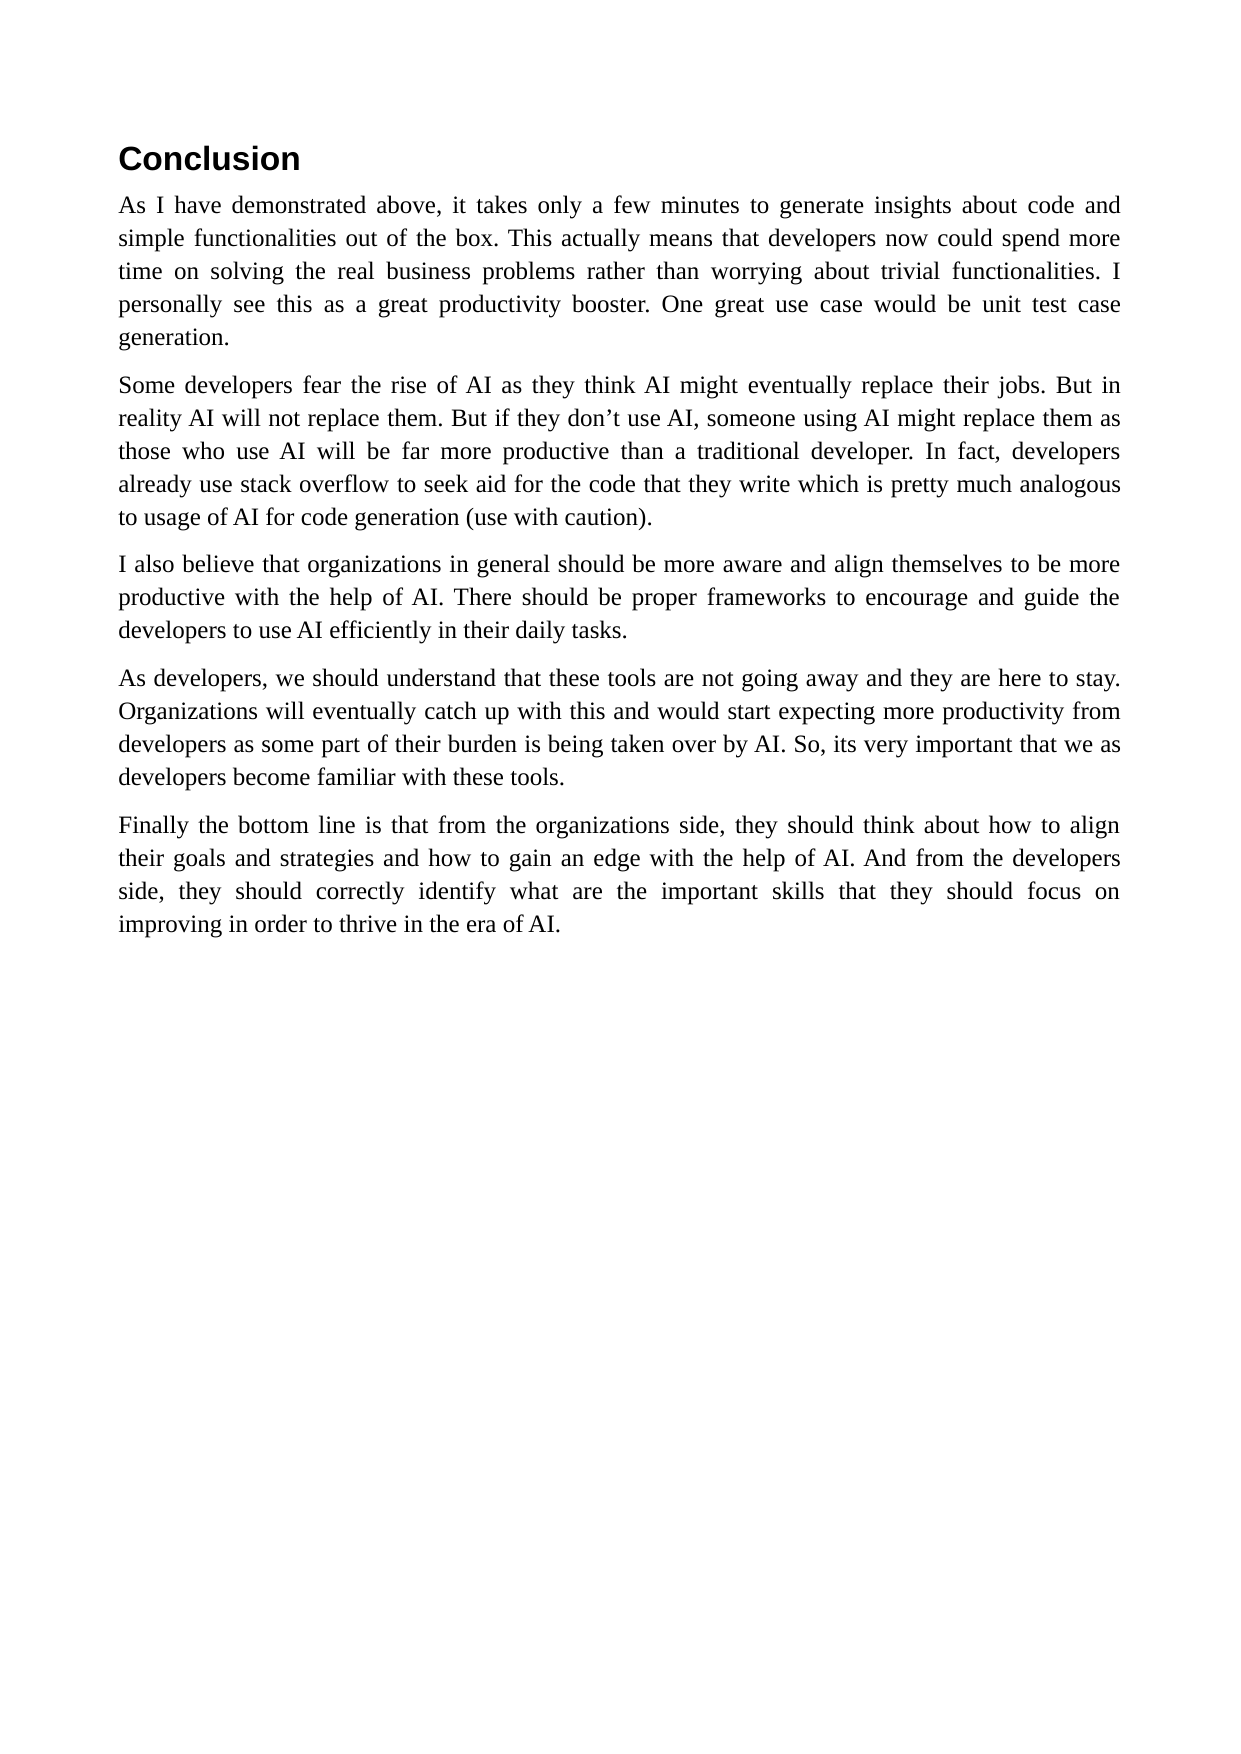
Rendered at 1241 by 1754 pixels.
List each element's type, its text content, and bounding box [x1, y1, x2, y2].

text As I have demonstrated above, it takes only a few minutes to generate insights about code and simple functionalities out of the box. This actually means that developers now could spend more time on solving the real business problems rather than worrying about trivial functionalities. I personally see this as a great productivity booster. One great use case would be unit test case generation. [118, 190, 1122, 351]
subtitle Conclusion [118, 139, 1122, 178]
text I also believe that organizations in general should be more aware and align themselves to be more productive with the help of AI. There should be proper frameworks to encourage and guide the developers to use AI efficiently in their daily tasks. [118, 549, 1122, 644]
text Some developers fear the rise of AI as they think AI might eventually replace their jobs. But in reality AI will not replace them. But if they don’t use AI, someone using AI might replace them as those who use AI will be far more productive than a traditional developer. In fact, developers already use stack overflow to seek aid for the code that they write which is pretty much analogous to usage of AI for code generation (use with caution). [118, 370, 1122, 531]
text Finally the bottom line is that from the organizations side, they should think about how to align their goals and strategies and how to gain an edge with the help of AI. And from the developers side, they should correctly identify what are the important skills that they should focus on improving in order to thrive in the era of AI. [118, 810, 1122, 938]
text As developers, we should understand that these tools are not going away and they are here to stay. Organizations will eventually catch up with this and would start expecting more productivity from developers as some part of their burden is being taken over by AI. So, its very important that we as developers become familiar with these tools. [118, 663, 1122, 791]
